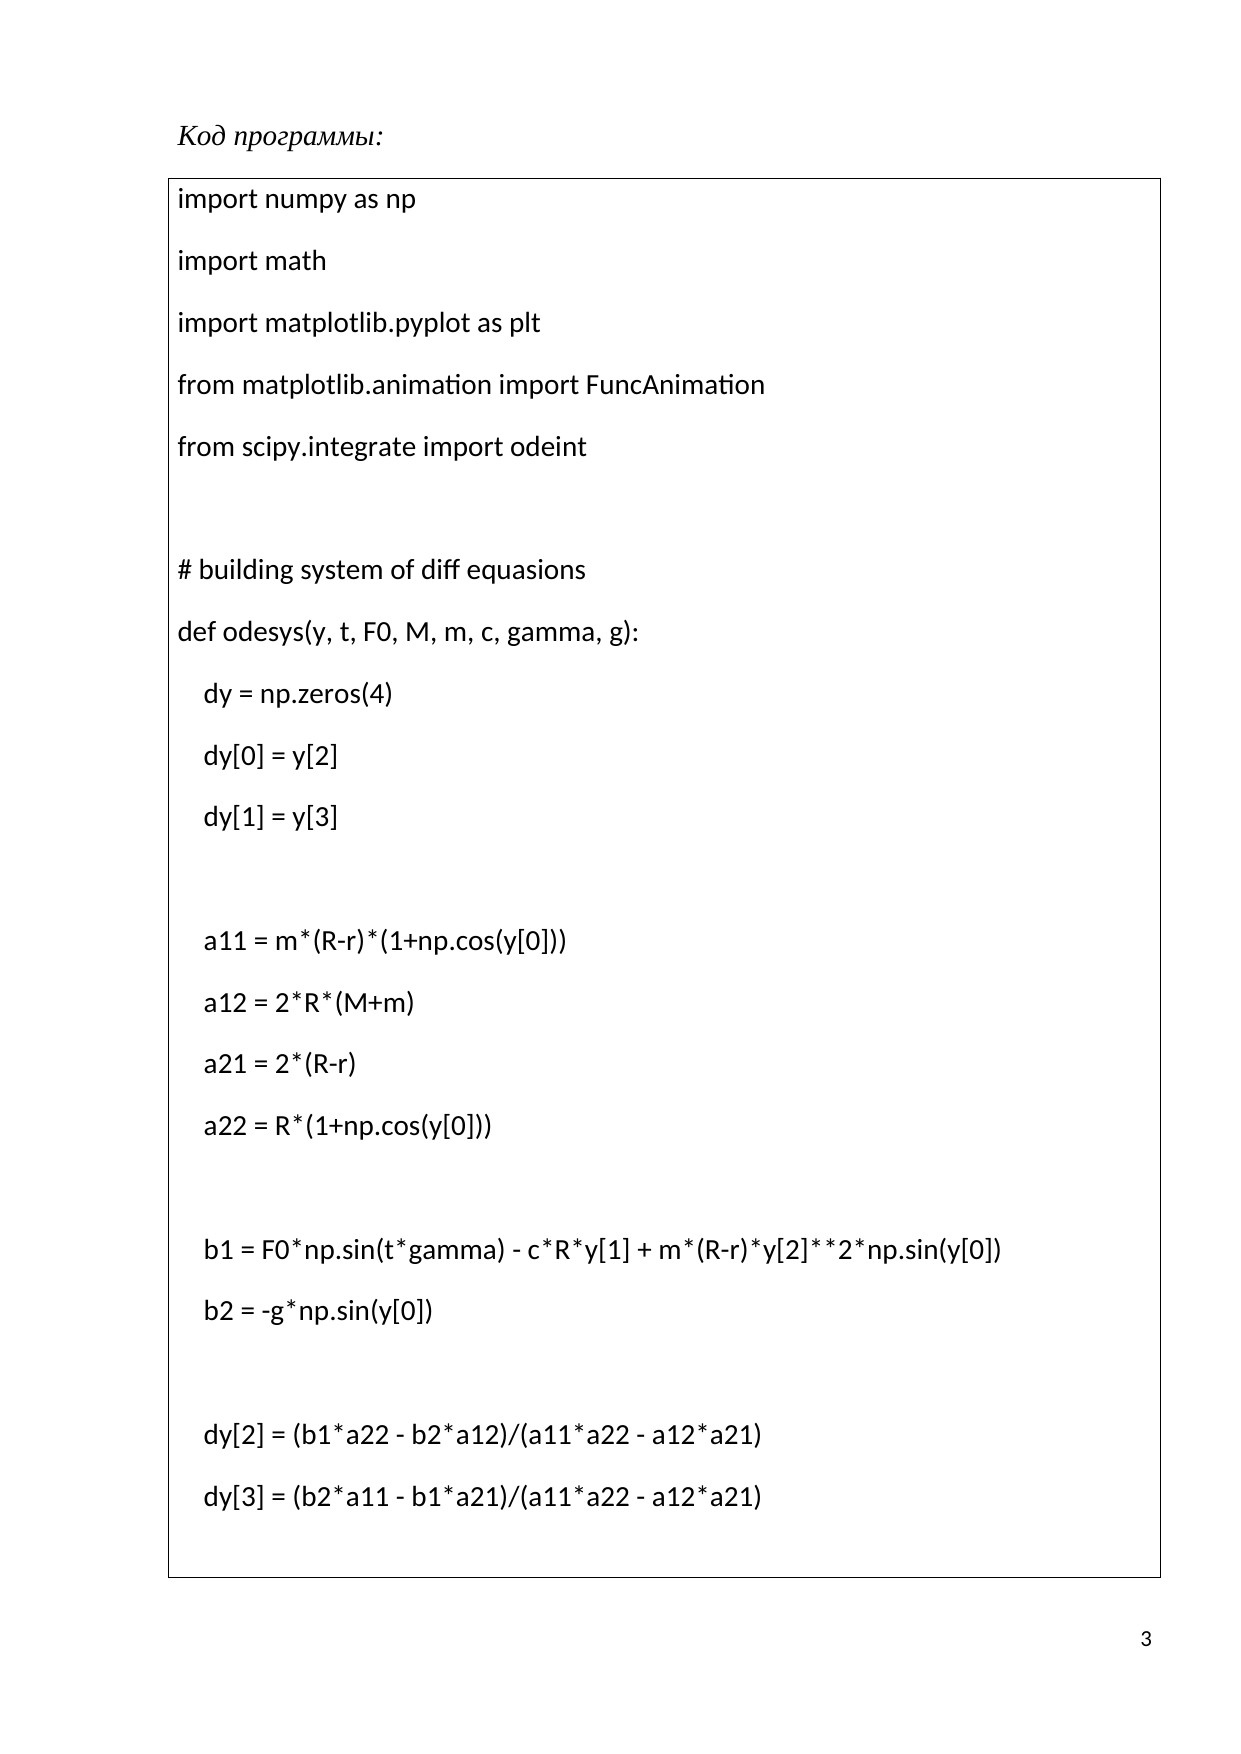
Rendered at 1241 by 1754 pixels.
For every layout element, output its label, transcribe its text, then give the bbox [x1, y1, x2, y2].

text # building system of diff equasions [169, 548, 1160, 587]
text b1 = F0*np.sin(t*gamma) - c*R*y[1] + m*(R-r)*y[2]**2*np.sin(y[0]) [169, 1228, 1160, 1266]
text import math [169, 239, 1160, 278]
text Код программы: [177, 118, 1152, 152]
text import matplotlib.pyplot as plt [169, 301, 1160, 340]
text import numpy as np [169, 179, 1160, 216]
text a12 = 2*R*(M+m) [169, 981, 1160, 1019]
text a21 = 2*(R-r) [169, 1042, 1160, 1081]
text b2 = -g*np.sin(y[0]) [169, 1289, 1160, 1328]
text from scipy.integrate import odeint [169, 424, 1160, 463]
text dy[0] = y[2] [169, 733, 1160, 772]
text dy[2] = (b1*a22 - b2*a12)/(a11*a22 - a12*a21) [169, 1413, 1160, 1452]
text dy[1] = y[3] [169, 795, 1160, 834]
text a22 = R*(1+np.cos(y[0])) [169, 1104, 1160, 1143]
text dy = np.zeros(4) [169, 672, 1160, 710]
text def odesys(y, t, F0, M, m, c, gamma, g): [169, 610, 1160, 649]
text from matplotlib.animation import FuncAnimation [169, 363, 1160, 402]
text dy[3] = (b2*a11 - b1*a21)/(a11*a22 - a12*a21) [169, 1475, 1160, 1513]
text a11 = m*(R-r)*(1+np.cos(y[0])) [169, 919, 1160, 957]
